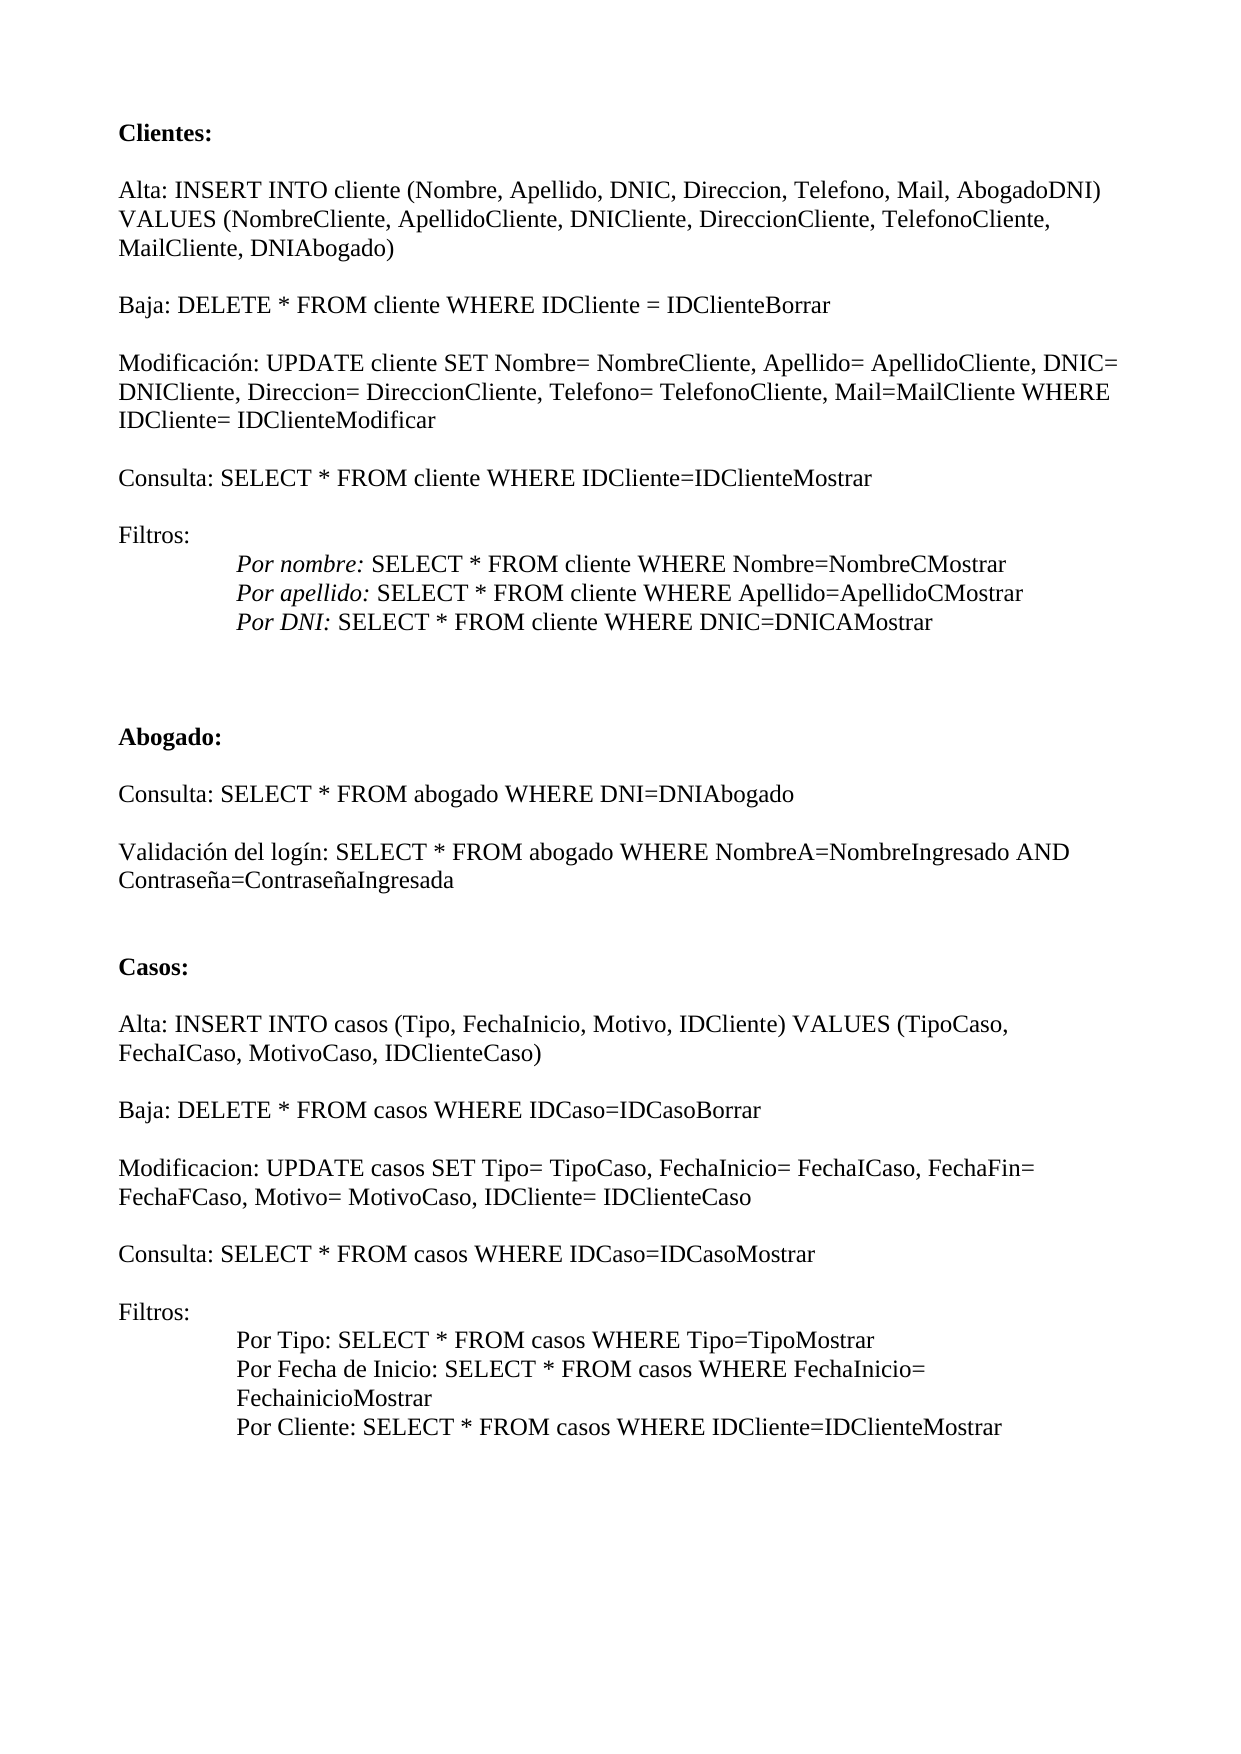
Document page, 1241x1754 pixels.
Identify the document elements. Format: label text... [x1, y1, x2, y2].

text Por Fecha de Inicio: SELECT * FROM casos WHERE FechaInicio= FechainicioMostrar [118, 1354, 1122, 1412]
text Por apellido: SELECT * FROM cliente WHERE Apellido=ApellidoCMostrar [118, 578, 1122, 607]
text Modificación: UPDATE cliente SET Nombre= NombreCliente, Apellido= ApellidoCliente, DNIC= DNICliente, Direccion= DireccionCliente, Telefono= TelefonoCliente, Mail=MailCliente WHERE IDCliente= IDClienteModificar [118, 348, 1122, 434]
text Por Tipo: SELECT * FROM casos WHERE Tipo=TipoMostrar [118, 1326, 1122, 1354]
text Modificacion: UPDATE casos SET Tipo= TipoCaso, FechaInicio= FechaICaso, FechaFin= FechaFCaso, Motivo= MotivoCaso, IDCliente= IDClienteCaso [118, 1153, 1122, 1211]
text Alta: INSERT INTO cliente (Nombre, Apellido, DNIC, Direccion, Telefono, Mail, AbogadoDNI) VALUES (NombreCliente, ApellidoCliente, DNICliente, DireccionCliente, TelefonoCliente, MailCliente, DNIAbogado) [118, 176, 1122, 262]
text Validación del logín: SELECT * FROM abogado WHERE NombreA=NombreIngresado AND Contraseña=ContraseñaIngresada [118, 837, 1122, 894]
text Abogado: [118, 722, 1122, 751]
text Por Cliente: SELECT * FROM casos WHERE IDCliente=IDClienteMostrar [118, 1412, 1122, 1441]
text Filtros: [118, 521, 1122, 549]
text Filtros: [118, 1297, 1122, 1326]
text Alta: INSERT INTO casos (Tipo, FechaInicio, Motivo, IDCliente) VALUES (TipoCaso, FechaICaso, MotivoCaso, IDClienteCaso) [118, 1009, 1122, 1067]
text Casos: [118, 952, 1122, 981]
text Clientes: [118, 118, 1122, 147]
text Consulta: SELECT * FROM casos WHERE IDCaso=IDCasoMostrar [118, 1239, 1122, 1268]
text Baja: DELETE * FROM cliente WHERE IDCliente = IDClienteBorrar [118, 291, 1122, 319]
text Consulta: SELECT * FROM abogado WHERE DNI=DNIAbogado [118, 779, 1122, 808]
text Baja: DELETE * FROM casos WHERE IDCaso=IDCasoBorrar [118, 1096, 1122, 1124]
text Por DNI: SELECT * FROM cliente WHERE DNIC=DNICAMostrar [118, 607, 1122, 636]
text Por nombre: SELECT * FROM cliente WHERE Nombre=NombreCMostrar [118, 549, 1122, 578]
text Consulta: SELECT * FROM cliente WHERE IDCliente=IDClienteMostrar [118, 463, 1122, 492]
